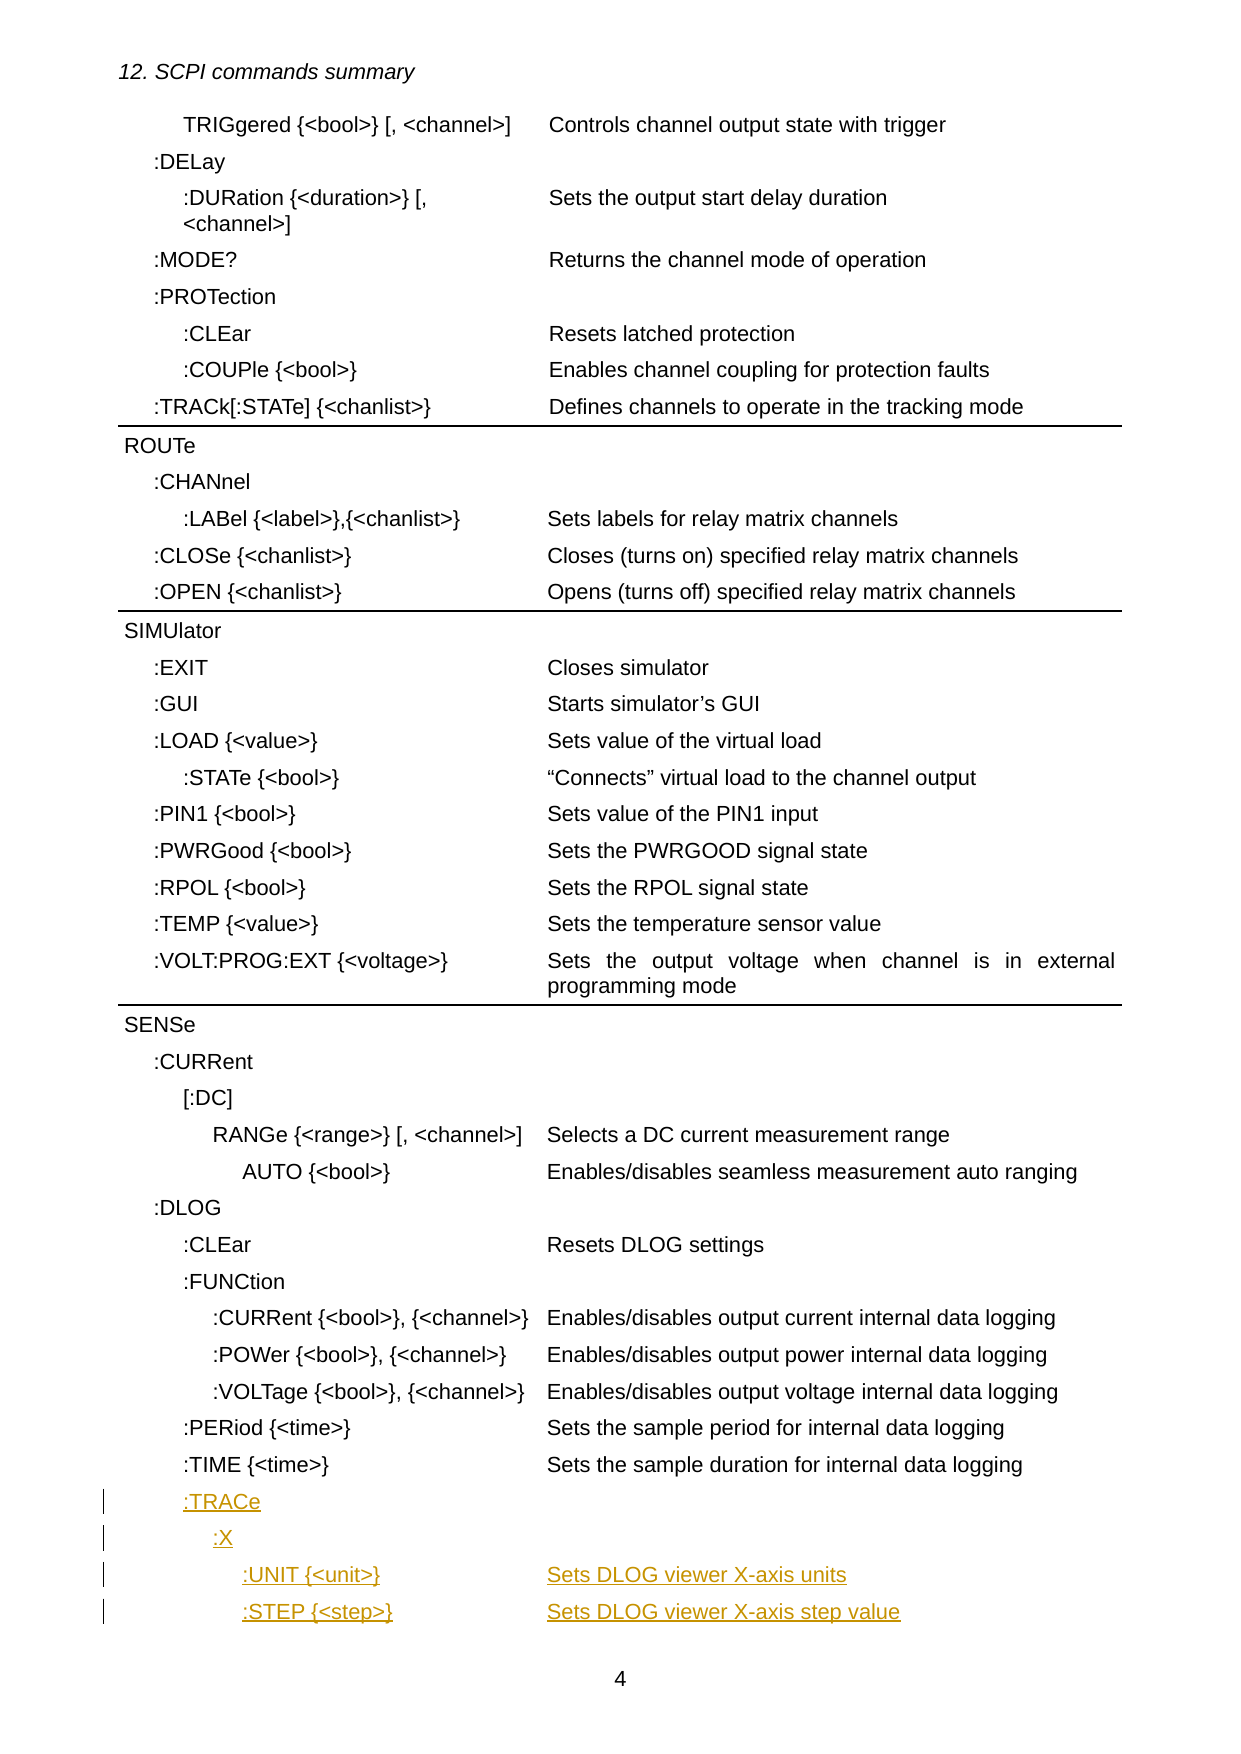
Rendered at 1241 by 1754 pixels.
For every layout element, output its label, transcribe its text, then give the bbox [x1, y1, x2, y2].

table_cell Sets the sample duration for internal data logging [541, 1446, 1122, 1483]
table_cell :PROTection [118, 278, 543, 315]
table_header [541, 427, 1122, 463]
table_cell :TRACe [118, 1483, 541, 1519]
table_cell “Connects” virtual load to the channel output [541, 759, 1122, 796]
table_cell Sets the output voltage when channel is in external programming mode [541, 942, 1122, 1004]
table_cell [543, 143, 1122, 179]
table_cell Sets the RPOL signal state [541, 869, 1122, 906]
table_cell :PERiod {<time>} [118, 1410, 541, 1446]
table_cell :POWer {<bool>}, {<channel>} [118, 1336, 541, 1373]
table_cell [541, 1190, 1122, 1226]
table_cell :UNIT {<unit>} [118, 1556, 541, 1593]
table_cell :CLEar [118, 315, 543, 351]
table_header [541, 1006, 1122, 1043]
table_cell :DLOG [118, 1190, 541, 1226]
table_cell Sets the output start delay duration [543, 180, 1122, 241]
table_cell AUTO {<bool>} [118, 1153, 541, 1189]
table_cell :STEP {<step>} [118, 1593, 541, 1629]
table_cell [541, 1483, 1122, 1519]
table_cell Sets labels for relay matrix channels [541, 500, 1122, 537]
table_cell [:DC] [118, 1080, 541, 1116]
table_cell :TIME {<time>} [118, 1446, 541, 1483]
table_cell Resets latched protection [543, 315, 1122, 351]
table_cell :RPOL {<bool>} [118, 869, 541, 906]
table_cell Opens (turns off) specified relay matrix channels [541, 574, 1122, 610]
table_cell :VOLT:PROG:EXT {<voltage>} [118, 942, 541, 1004]
table_cell :CURRent [118, 1043, 541, 1079]
table_cell Sets the PWRGOOD signal state [541, 832, 1122, 869]
table_cell Enables/disables output power internal data logging [541, 1336, 1122, 1373]
table_cell Sets DLOG viewer X-axis step value [541, 1593, 1122, 1629]
table_cell TRIGgered {<bool>} [, <channel>] [118, 106, 543, 143]
table_cell Enables/disables output current internal data logging [541, 1300, 1122, 1336]
table_cell :TRACk[:STATe] {<chanlist>} [118, 388, 543, 425]
table_cell :PIN1 {<bool>} [118, 796, 541, 832]
table_cell :VOLTage {<bool>}, {<channel>} [118, 1373, 541, 1409]
table_cell Controls channel output state with trigger [543, 106, 1122, 143]
table_cell [543, 278, 1122, 315]
table_cell :FUNCtion [118, 1263, 541, 1299]
table_cell :LABel {<label>},{<chanlist>} [118, 500, 541, 537]
table_cell Enables/disables seamless measurement auto ranging [541, 1153, 1122, 1189]
table_cell :TEMP {<value>} [118, 906, 541, 942]
table_cell :CLEar [118, 1226, 541, 1263]
table_cell Sets value of the PIN1 input [541, 796, 1122, 832]
table_cell :X [118, 1520, 541, 1556]
table_cell :PWRGood {<bool>} [118, 832, 541, 869]
table_cell :GUI [118, 686, 541, 722]
table_cell SIMUlator [118, 612, 541, 649]
table_cell :STATe {<bool>} [118, 759, 541, 796]
table_cell Returns the channel mode of operation [543, 241, 1122, 278]
table_cell Sets the temperature sensor value [541, 906, 1122, 942]
table_cell [541, 1080, 1122, 1116]
table_cell Sets value of the virtual load [541, 722, 1122, 759]
table_cell Closes (turns on) specified relay matrix channels [541, 537, 1122, 573]
table_cell :MODE? [118, 241, 543, 278]
table_cell Sets the sample period for internal data logging [541, 1410, 1122, 1446]
table_cell Selects a DC current measurement range [541, 1116, 1122, 1153]
table_header SENSe [118, 1006, 541, 1043]
table_cell :CURRent {<bool>}, {<channel>} [118, 1300, 541, 1336]
table_cell Sets DLOG viewer X-axis units [541, 1556, 1122, 1593]
table_cell :LOAD {<value>} [118, 722, 541, 759]
table_cell Enables channel coupling for protection faults [543, 351, 1122, 388]
table_cell :DELay [118, 143, 543, 179]
table_cell Resets DLOG settings [541, 1226, 1122, 1263]
table_cell Starts simulator’s GUI [541, 686, 1122, 722]
table_cell :DURation {<duration>} [, <channel>] [118, 180, 543, 241]
table_cell :CHANnel [118, 464, 541, 500]
table_cell [541, 1520, 1122, 1556]
table_cell [541, 1263, 1122, 1299]
table_header ROUTe [118, 427, 541, 463]
table_cell RANGe {<range>} [, <channel>] [118, 1116, 541, 1153]
table_cell [541, 612, 1122, 649]
table_cell :OPEN {<chanlist>} [118, 574, 541, 610]
table_cell [541, 464, 1122, 500]
table_cell [541, 1043, 1122, 1079]
table_cell Closes simulator [541, 649, 1122, 686]
table_cell :COUPle {<bool>} [118, 351, 543, 388]
table_cell Enables/disables output voltage internal data logging [541, 1373, 1122, 1409]
table_cell Defines channels to operate in the tracking mode [543, 388, 1122, 425]
table_cell :CLOSe {<chanlist>} [118, 537, 541, 573]
table_cell :EXIT [118, 649, 541, 686]
